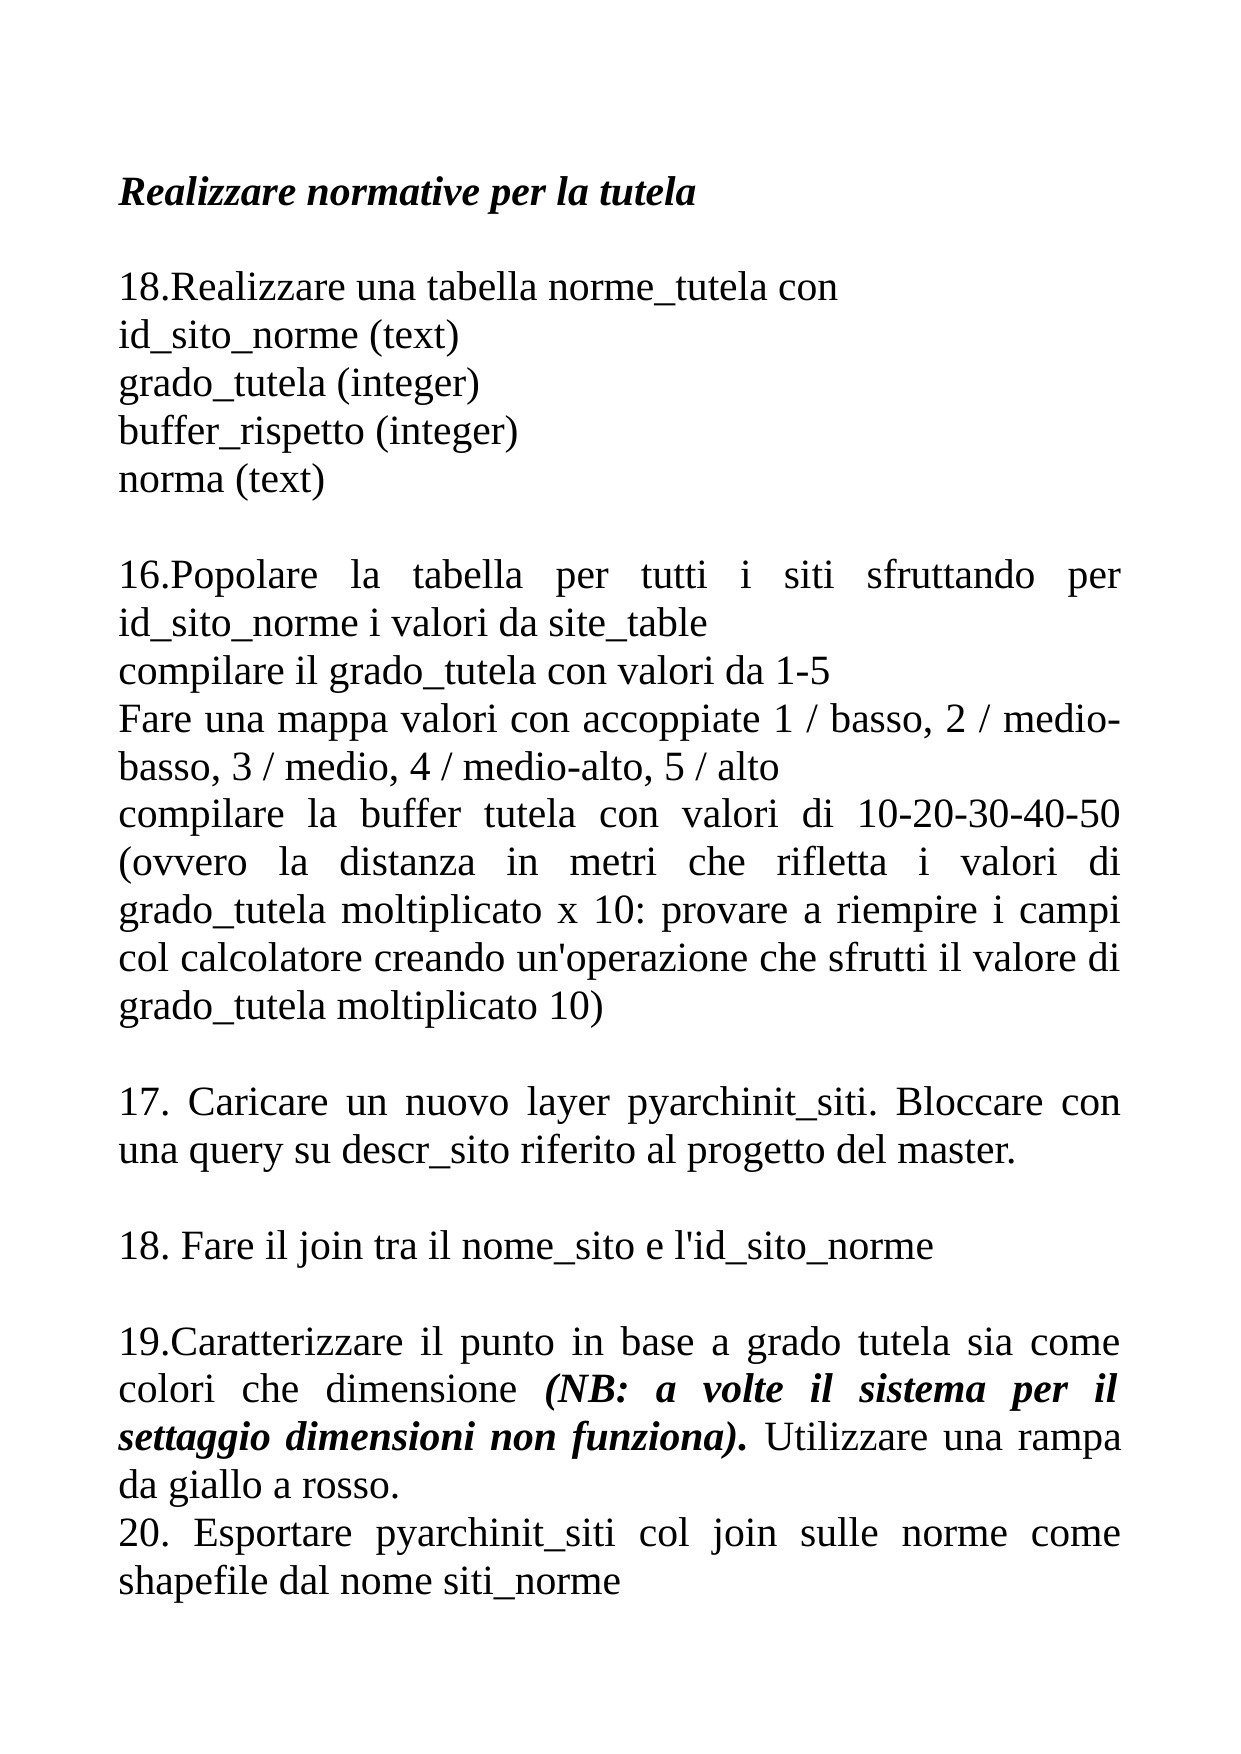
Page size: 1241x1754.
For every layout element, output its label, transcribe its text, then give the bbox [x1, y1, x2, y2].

text id_sito_norme (text) [118, 310, 1122, 358]
text Fare una mappa valori con accoppiate 1 / basso, 2 / medio-basso, 3 / medio, 4 / medio-alto, 5 / alto [118, 693, 1122, 789]
text buffer_rispetto (integer) [118, 406, 1122, 453]
text Realizzare normative per la tutela [118, 166, 1122, 214]
text norma (text) [118, 453, 1122, 501]
text compilare il grado_tutela con valori da 1-5 [118, 645, 1122, 693]
text 16.Popolare la tabella per tutti i siti sfruttando per id_sito_norme i valori da site_table [118, 549, 1122, 645]
text 19.Caratterizzare il punto in base a grado tutela sia come colori che dimensione (NB: a volte il sistema per il settaggio dimensioni non funziona). Utilizzare una rampa da giallo a rosso. [118, 1316, 1122, 1508]
text 17. Caricare un nuovo layer pyarchinit_siti. Bloccare con una query su descr_sito riferito al progetto del master. [118, 1076, 1122, 1172]
text 20. Esportare pyarchinit_siti col join sulle norme come shapefile dal nome siti_norme [118, 1508, 1122, 1603]
text 18. Fare il join tra il nome_sito e l'id_sito_norme [118, 1220, 1122, 1268]
text 18.Realizzare una tabella norme_tutela con [118, 262, 1122, 310]
text compilare la buffer tutela con valori di 10-20-30-40-50 (ovvero la distanza in metri che rifletta i valori di grado_tutela moltiplicato x 10: provare a riempire i campi col calcolatore creando un'operazione che sfrutti il valore di grado_tutela moltiplicato 10) [118, 789, 1122, 1028]
text grado_tutela (integer) [118, 358, 1122, 406]
